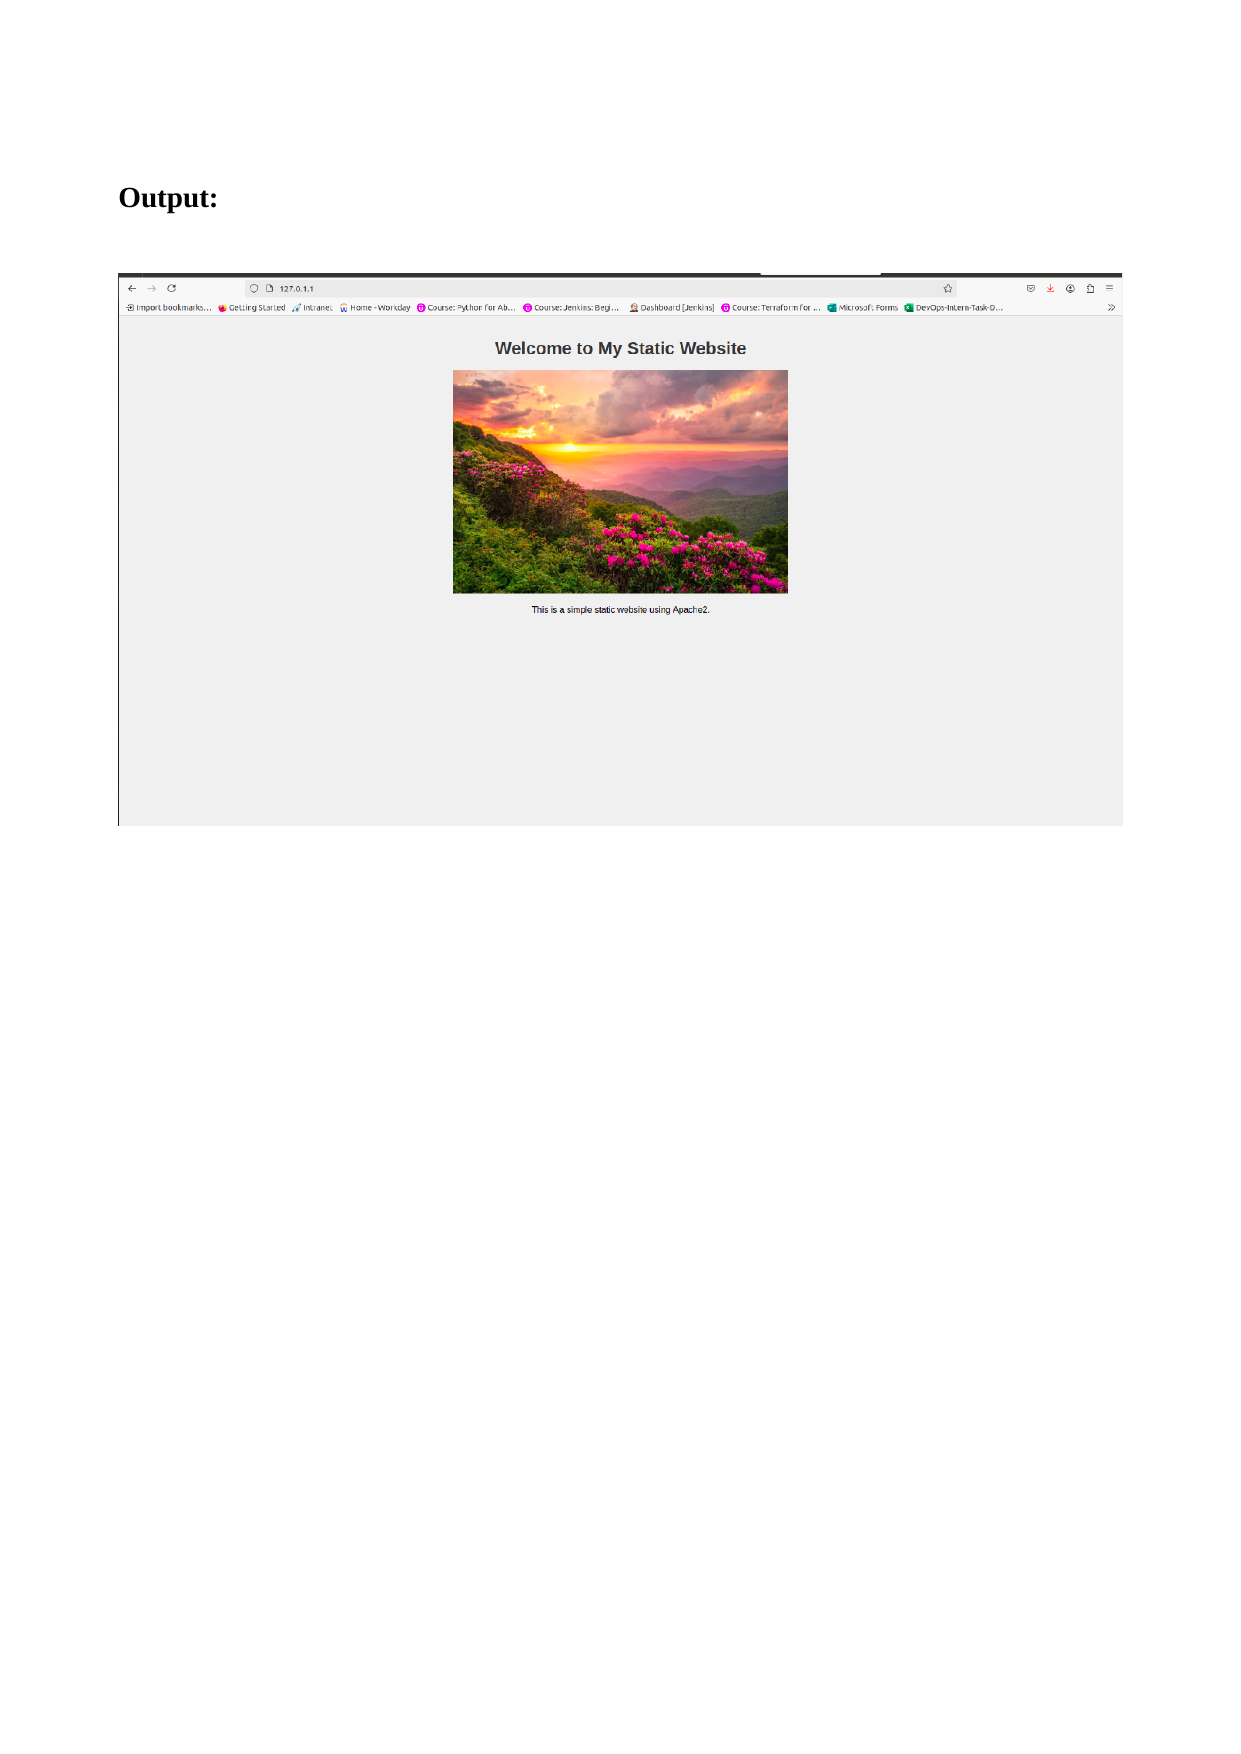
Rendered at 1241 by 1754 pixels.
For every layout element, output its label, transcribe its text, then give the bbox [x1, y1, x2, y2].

subtitle Output: [118, 180, 1122, 214]
picture [118, 273, 1123, 826]
